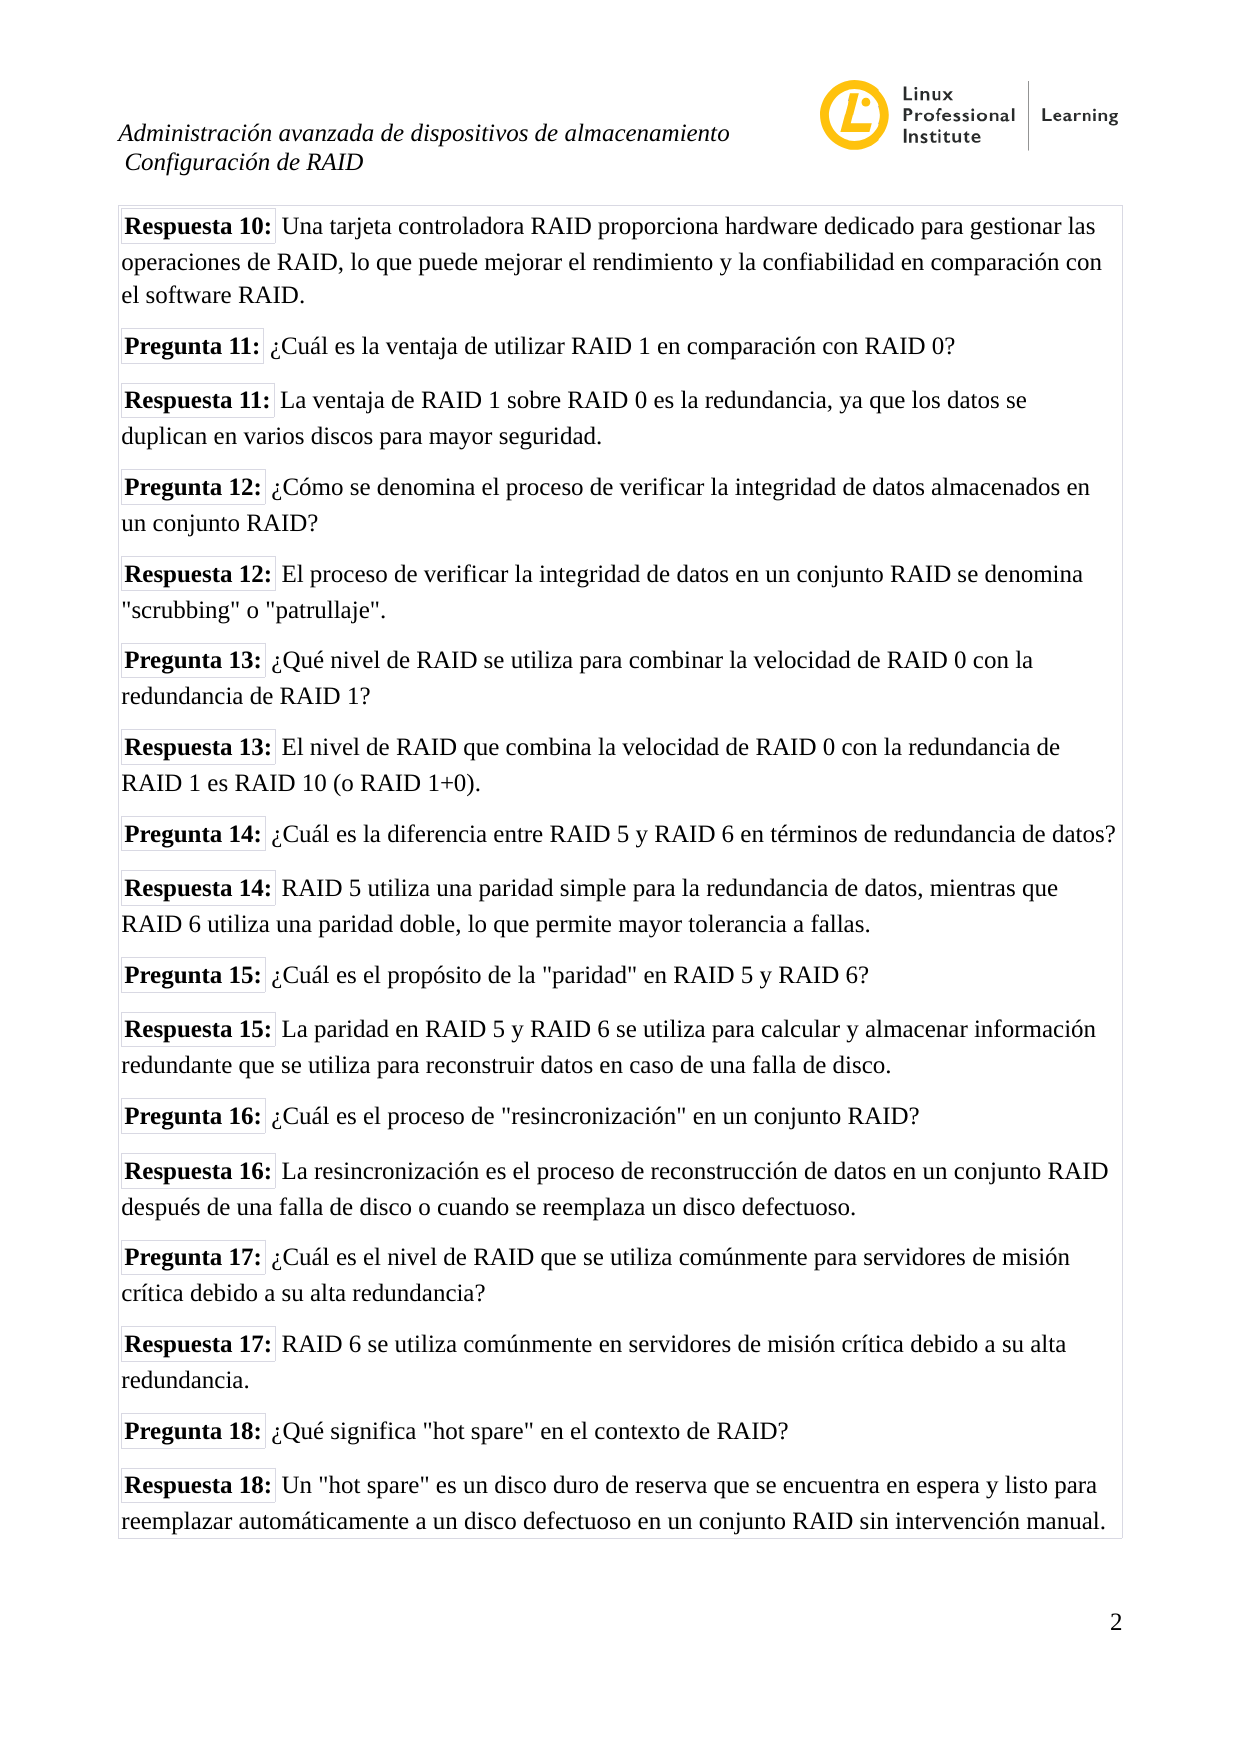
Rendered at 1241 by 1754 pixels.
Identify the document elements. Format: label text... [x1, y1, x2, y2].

text Respuesta 18: Un "hot spare" es un disco duro de reserva que se encuentra en espera y listo para reemplazar automáticamente a un disco defectuoso en un conjunto RAID sin intervención manual. [119, 1464, 1122, 1538]
picture [819, 79, 1119, 151]
text Respuesta 14: RAID 5 utiliza una paridad simple para la redundancia de datos, mientras que RAID 6 utiliza una paridad doble, lo que permite mayor tolerancia a fallas. [119, 867, 1122, 938]
text Pregunta 14: ¿Cuál es la diferencia entre RAID 5 y RAID 6 en términos de redundancia de datos? [119, 813, 1122, 851]
text Pregunta 16: ¿Cuál es el proceso de "resincronización" en un conjunto RAID? [119, 1095, 1122, 1133]
text Pregunta 18: ¿Qué significa "hot spare" en el contexto de RAID? [119, 1410, 1122, 1448]
text Pregunta 13: ¿Qué nivel de RAID se utiliza para combinar la velocidad de RAID 0 con la redundancia de RAID 1? [119, 639, 1122, 710]
text Respuesta 12: El proceso de verificar la integridad de datos en un conjunto RAID se denomina "scrubbing" o "patrullaje". [119, 553, 1122, 623]
text Respuesta 15: La paridad en RAID 5 y RAID 6 se utiliza para calcular y almacenar información redundante que se utiliza para reconstruir datos en caso de una falla de disco. [119, 1008, 1122, 1079]
text Pregunta 15: ¿Cuál es el propósito de la "paridad" en RAID 5 y RAID 6? [119, 954, 1122, 992]
text Respuesta 10: Una tarjeta controladora RAID proporciona hardware dedicado para gestionar las operaciones de RAID, lo que puede mejorar el rendimiento y la confiabilidad en comparación con el software RAID. [119, 206, 1122, 309]
text Respuesta 16: La resincronización es el proceso de reconstrucción de datos en un conjunto RAID después de una falla de disco o cuando se reemplaza un disco defectuoso. [119, 1150, 1122, 1221]
text Respuesta 11: La ventaja de RAID 1 sobre RAID 0 es la redundancia, ya que los datos se duplican en varios discos para mayor seguridad. [119, 379, 1122, 450]
text Pregunta 17: ¿Cuál es el nivel de RAID que se utiliza comúnmente para servidores de misión crítica debido a su alta redundancia? [119, 1236, 1122, 1307]
text Respuesta 13: El nivel de RAID que combina la velocidad de RAID 0 con la redundancia de RAID 1 es RAID 10 (o RAID 1+0). [119, 726, 1122, 797]
text Pregunta 11: ¿Cuál es la ventaja de utilizar RAID 1 en comparación con RAID 0? [119, 325, 1122, 363]
text Pregunta 12: ¿Cómo se denomina el proceso de verificar la integridad de datos almacenados en un conjunto RAID? [119, 466, 1122, 537]
text Respuesta 17: RAID 6 se utiliza comúnmente en servidores de misión crítica debido a su alta redundancia. [119, 1323, 1122, 1394]
